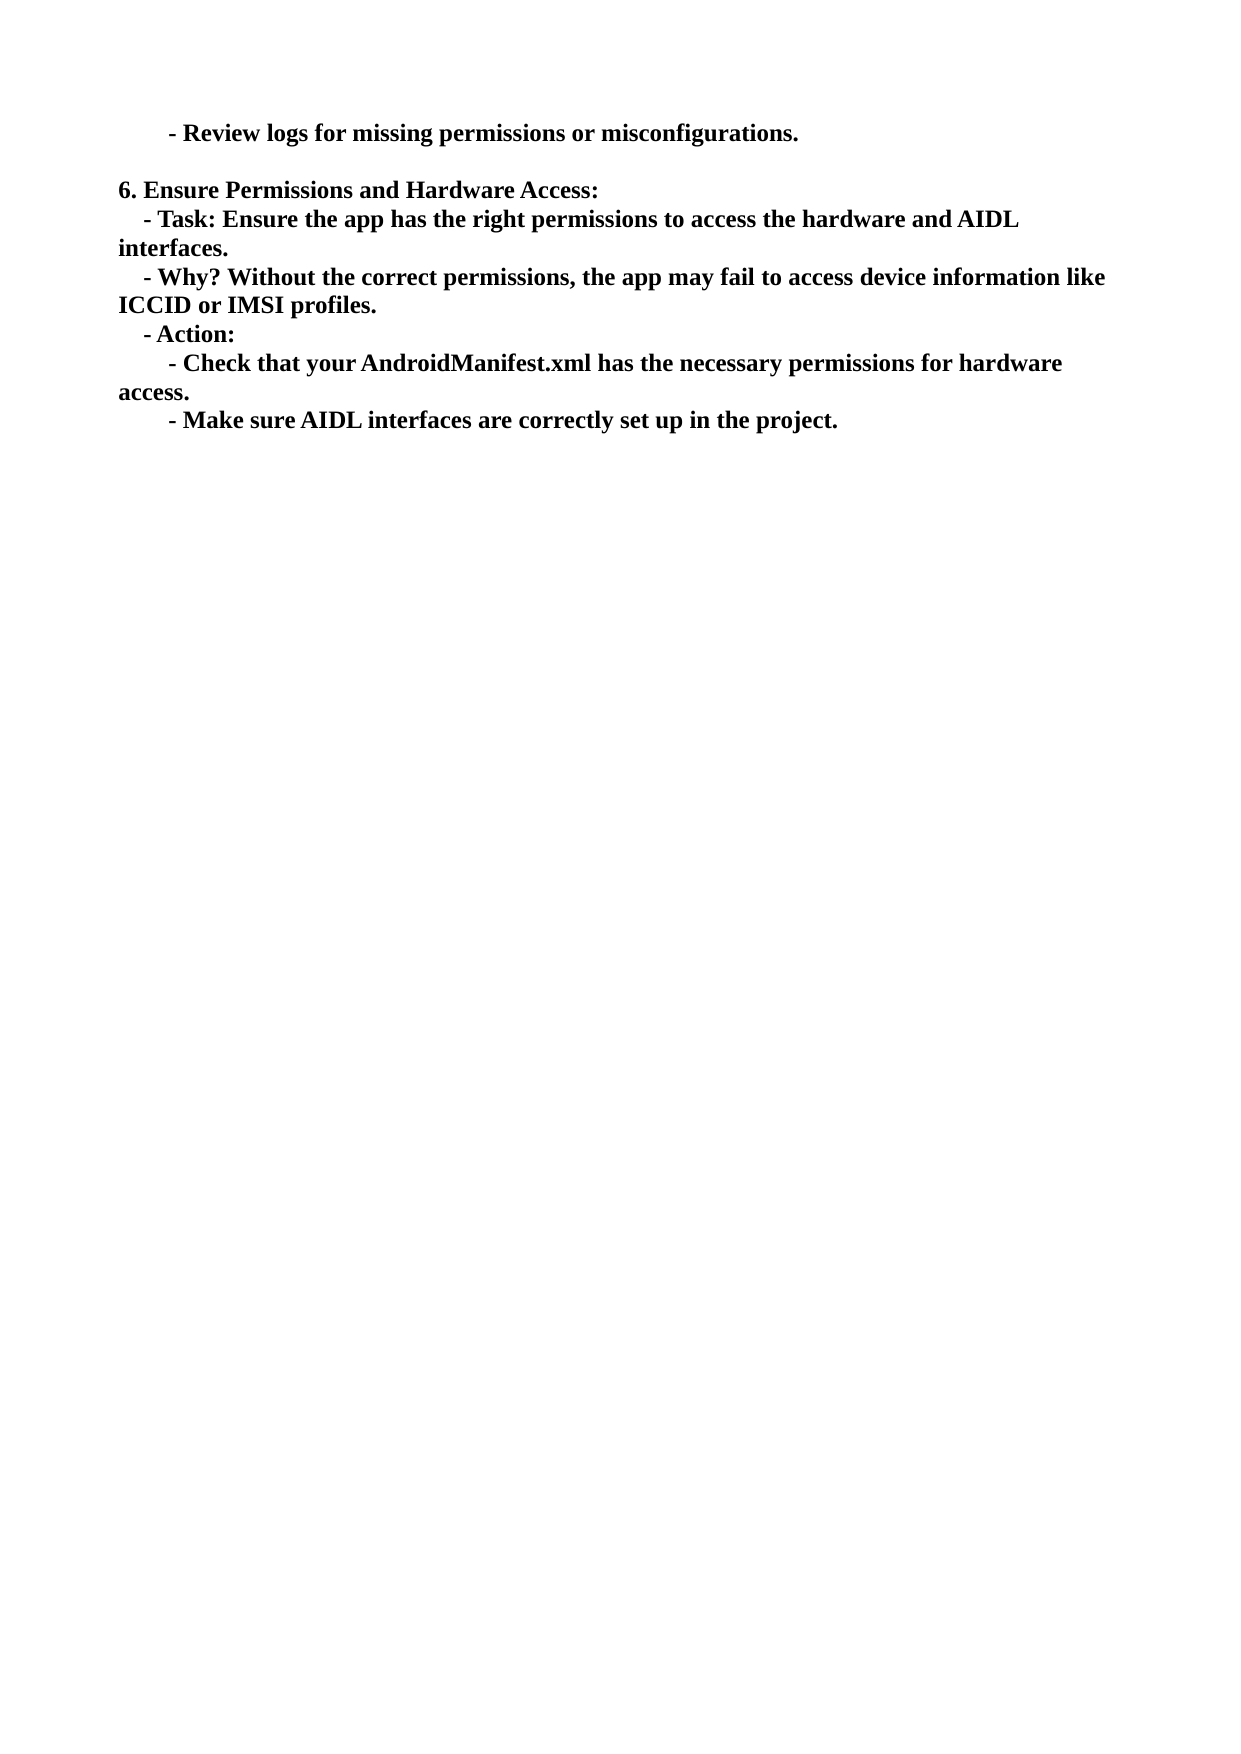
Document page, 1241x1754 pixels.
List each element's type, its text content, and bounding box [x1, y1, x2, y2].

text - Review logs for missing permissions or misconfigurations. 6. Ensure Permissions and Hardware Access: - Task: Ensure the app has the right permissions to access the hardware and AIDL interfaces. - Why? Without the correct permissions, the app may fail to access device information like ICCID or IMSI profiles. - Action: - Check that your AndroidManifest.xml has the necessary permissions for hardware access. - Make sure AIDL interfaces are correctly set up in the project. [118, 118, 1122, 463]
